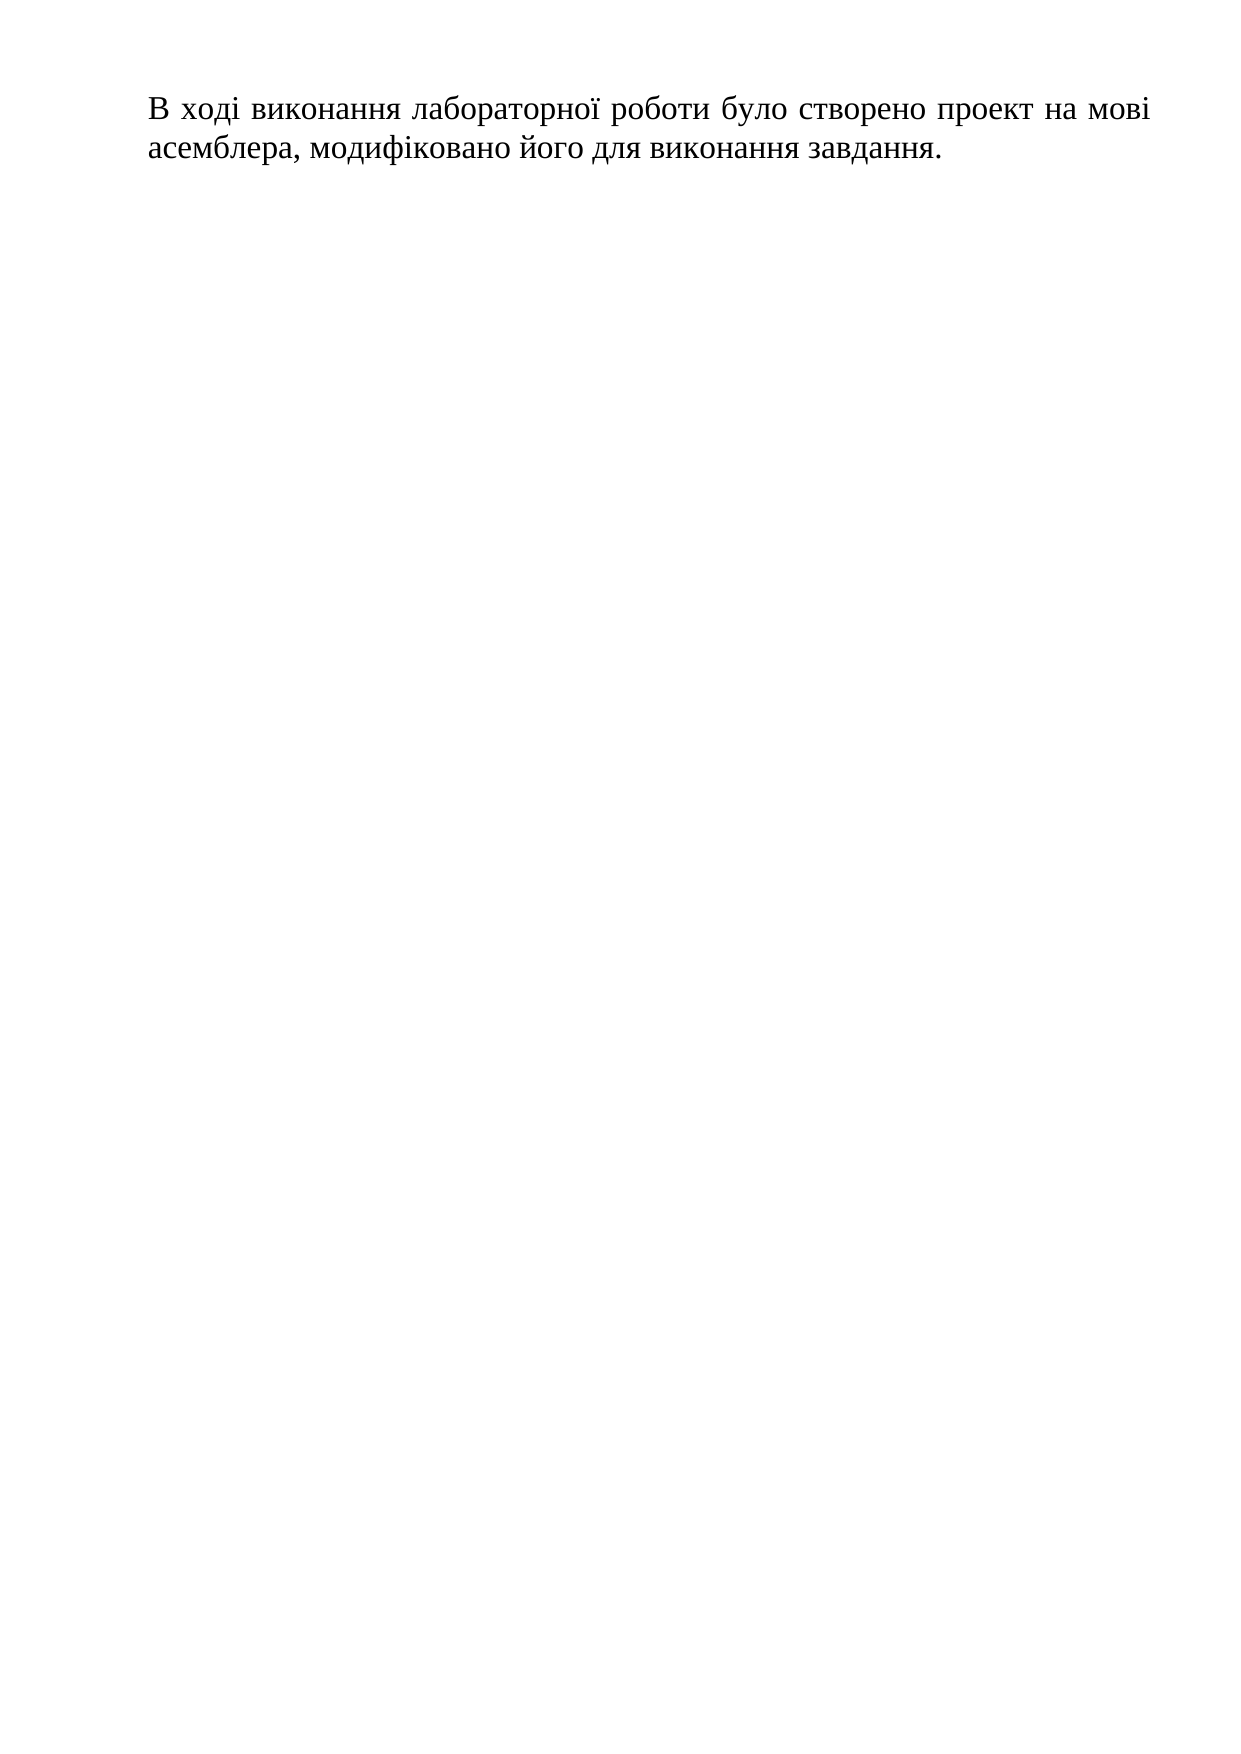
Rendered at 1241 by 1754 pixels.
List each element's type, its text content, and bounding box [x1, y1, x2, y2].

text В ході виконання лабораторної роботи було створено проект на мові асемблера, модифіковано його для виконання завдання. [148, 88, 1152, 165]
